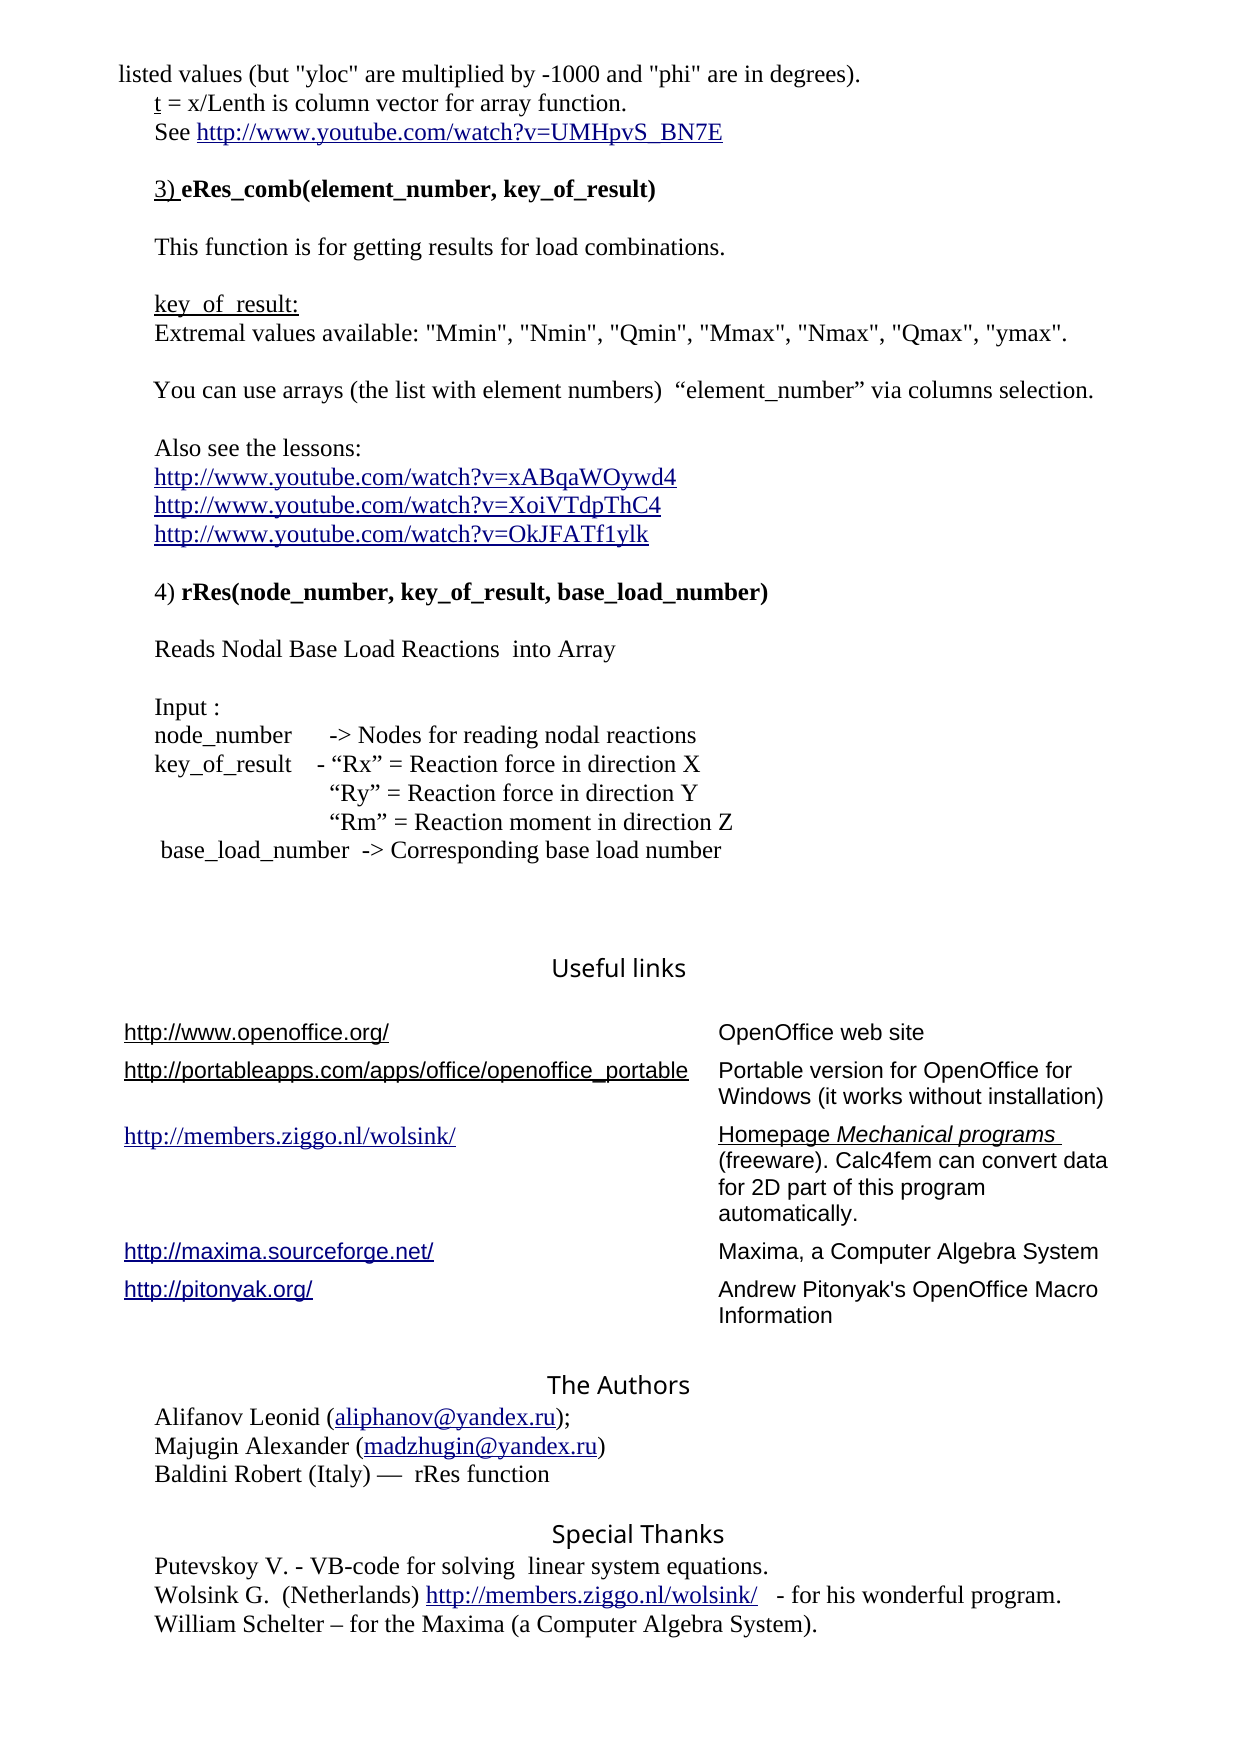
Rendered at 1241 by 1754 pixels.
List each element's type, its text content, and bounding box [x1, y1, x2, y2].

text “Ry” = Reaction force in direction Y [118, 778, 1122, 807]
text key_of_result: [118, 289, 1122, 318]
text http://www.youtube.com/watch?v=XoiVTdpThC4 [118, 490, 1122, 519]
text The Authors [115, 1368, 1122, 1402]
text key_of_result - “Rx” = Reaction force in direction X [118, 749, 1122, 778]
table_cell http://members.ziggo.nl/wolsink/ [118, 1115, 712, 1232]
text This function is for getting results for load combinations. [118, 232, 1122, 260]
text node_number -> Nodes for reading nodal reactions [118, 720, 1122, 749]
table_cell http://maxima.sourceforge.net/ [118, 1232, 712, 1270]
text Special Thanks [118, 1517, 1122, 1551]
text Also see the lessons: [118, 433, 1122, 462]
text Reads Nodal Base Load Reactions into Array [118, 634, 1122, 663]
text Useful links [115, 950, 1122, 984]
text 3) eRes_comb(element_number, key_of_result) [118, 174, 1122, 203]
table_cell Homepage Mechanical programs (freeware). Calc4fem can convert data for 2D part of this program automatically. [712, 1115, 1122, 1232]
table_cell Portable version for OpenOffice for Windows (it works without installation) [712, 1051, 1122, 1115]
text t = x/Lenth is column vector for array function. [118, 88, 1122, 117]
text http://www.youtube.com/watch?v=OkJFATf1ylk [118, 519, 1122, 548]
text You can use arrays (the list with element numbers) “element_number” via columns selection. [118, 375, 1122, 404]
table_cell http://portableapps.com/apps/office/openoffice_portable [118, 1051, 712, 1115]
table_cell Maxima, a Computer Algebra System [712, 1232, 1122, 1270]
text base_load_number -> Corresponding base load number [118, 835, 1122, 864]
text Alifanov Leonid (aliphanov@yandex.ru); [118, 1402, 1122, 1431]
text “Rm” = Reaction moment in direction Z [118, 807, 1122, 835]
table_header http://www.openoffice.org/ [118, 1013, 712, 1051]
text Extremal values available: "Mmin", "Nmin", "Qmin", "Mmax", "Nmax", "Qmax", "ymax". [118, 318, 1122, 347]
text 4) rRes(node_number, key_of_result, base_load_number) [118, 577, 1122, 605]
text See http://www.youtube.com/watch?v=UMHpvS_BN7E [118, 117, 1122, 145]
text Baldini Robert (Italy) — rRes function [118, 1459, 1122, 1488]
text listed values (but "yloc" are multiplied by -1000 and "phi" are in degrees). [118, 59, 1122, 88]
text http://www.youtube.com/watch?v=xABqaWOywd4 [118, 462, 1122, 490]
table_cell http://pitonyak.org/ [118, 1270, 712, 1334]
text Putevskoy V. - VB-code for solving linear system equations. [118, 1551, 1122, 1580]
text Input : [118, 692, 1122, 720]
text William Schelter – for the Maxima (a Computer Algebra System). [118, 1609, 1122, 1637]
table_cell Andrew Pitonyak's OpenOffice Macro Information [712, 1270, 1122, 1334]
text Majugin Alexander (madzhugin@yandex.ru) [118, 1431, 1122, 1459]
text Wolsink G. (Netherlands) http://members.ziggo.nl/wolsink/ - for his wonderful program. [118, 1580, 1122, 1609]
table_header OpenOffice web site [712, 1013, 1122, 1051]
